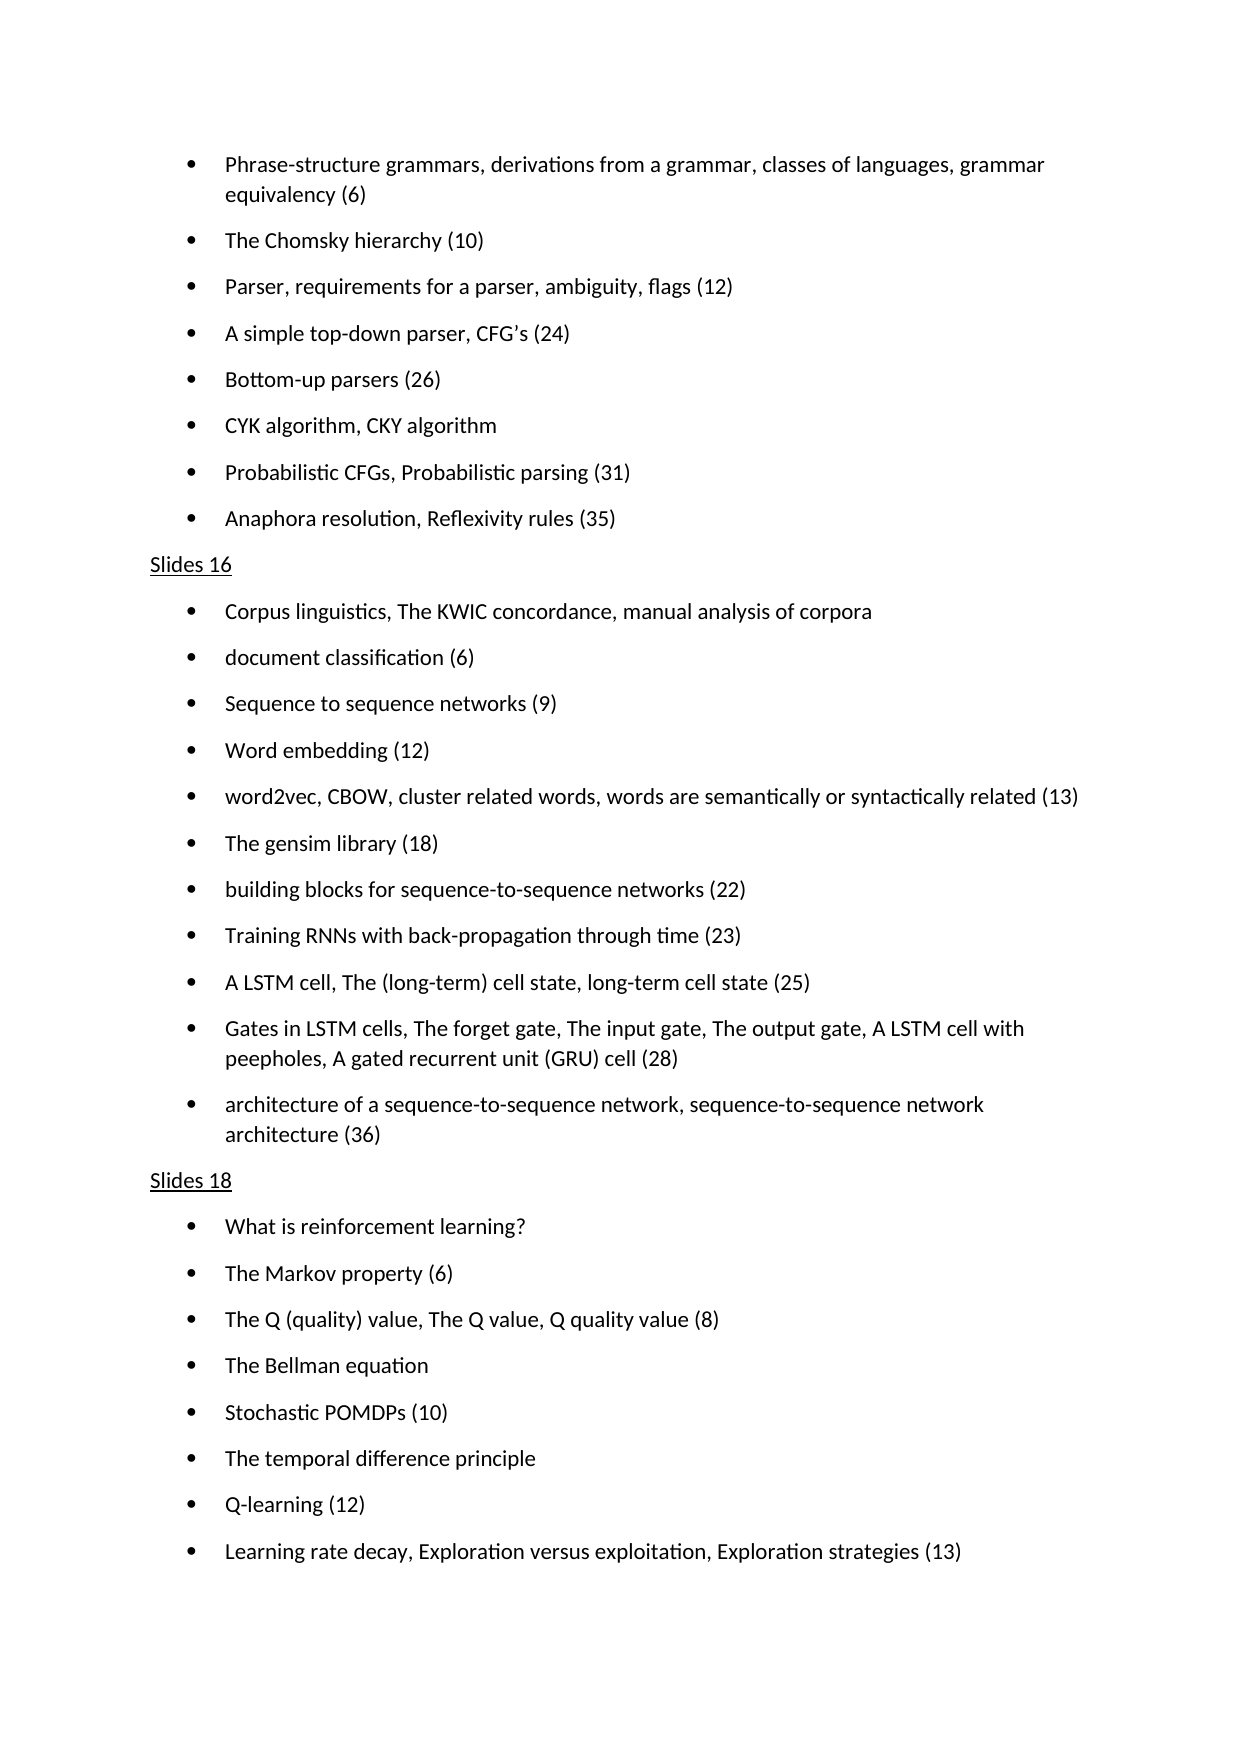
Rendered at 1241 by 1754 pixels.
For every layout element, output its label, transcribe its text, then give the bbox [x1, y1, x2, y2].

list A simple top-down parser, CFG’s (24) [187, 319, 1090, 347]
list Probabilistic CFGs, Probabilistic parsing (31) [187, 458, 1090, 486]
list Gates in LSTM cells, The forget gate, The input gate, The output gate, A LSTM cell with peepholes, A gated recurrent unit (GRU) cell (28) [187, 1014, 1090, 1072]
list Training RNNs with back-propagation through time (23) [187, 921, 1090, 949]
list document classification (6) [187, 643, 1090, 671]
list building blocks for sequence-to-sequence networks (22) [187, 875, 1090, 903]
list Word embedding (12) [187, 736, 1090, 764]
text Slides 16 [150, 551, 1090, 578]
list Parser, requirements for a parser, ambiguity, flags (12) [187, 272, 1090, 300]
list word2vec, CBOW, cluster related words, words are semantically or syntactically related (13) [187, 782, 1090, 810]
list The Bellman equation [187, 1352, 1090, 1379]
list What is reinforcement learning? [187, 1212, 1090, 1241]
text Slides 18 [150, 1166, 1090, 1194]
list Bottom-up parsers (26) [187, 365, 1090, 393]
list The Chomsky hierarchy (10) [187, 226, 1090, 254]
list The temporal difference principle [187, 1444, 1090, 1472]
list Stochastic POMDPs (10) [187, 1398, 1090, 1426]
list Learning rate decay, Exploration versus exploitation, Exploration strategies (13) [187, 1537, 1090, 1565]
list The Q (quality) value, The Q value, Q quality value (8) [187, 1305, 1090, 1333]
list A LSTM cell, The (long-term) cell state, long-term cell state (25) [187, 968, 1090, 996]
list The Markov property (6) [187, 1259, 1090, 1287]
list architecture of a sequence-to-sequence network, sequence-to-sequence network architecture (36) [187, 1090, 1090, 1148]
list CYK algorithm, CKY algorithm [187, 411, 1090, 439]
list Phrase-structure grammars, derivations from a grammar, classes of languages, grammar equivalency (6) [187, 150, 1090, 208]
list Q-learning (12) [187, 1491, 1090, 1519]
list Anaphora resolution, Reflexivity rules (35) [187, 504, 1090, 532]
list Corpus linguistics, The KWIC concordance, manual analysis of corpora [187, 597, 1090, 625]
list The gensim library (18) [187, 829, 1090, 857]
list Sequence to sequence networks (9) [187, 689, 1090, 718]
